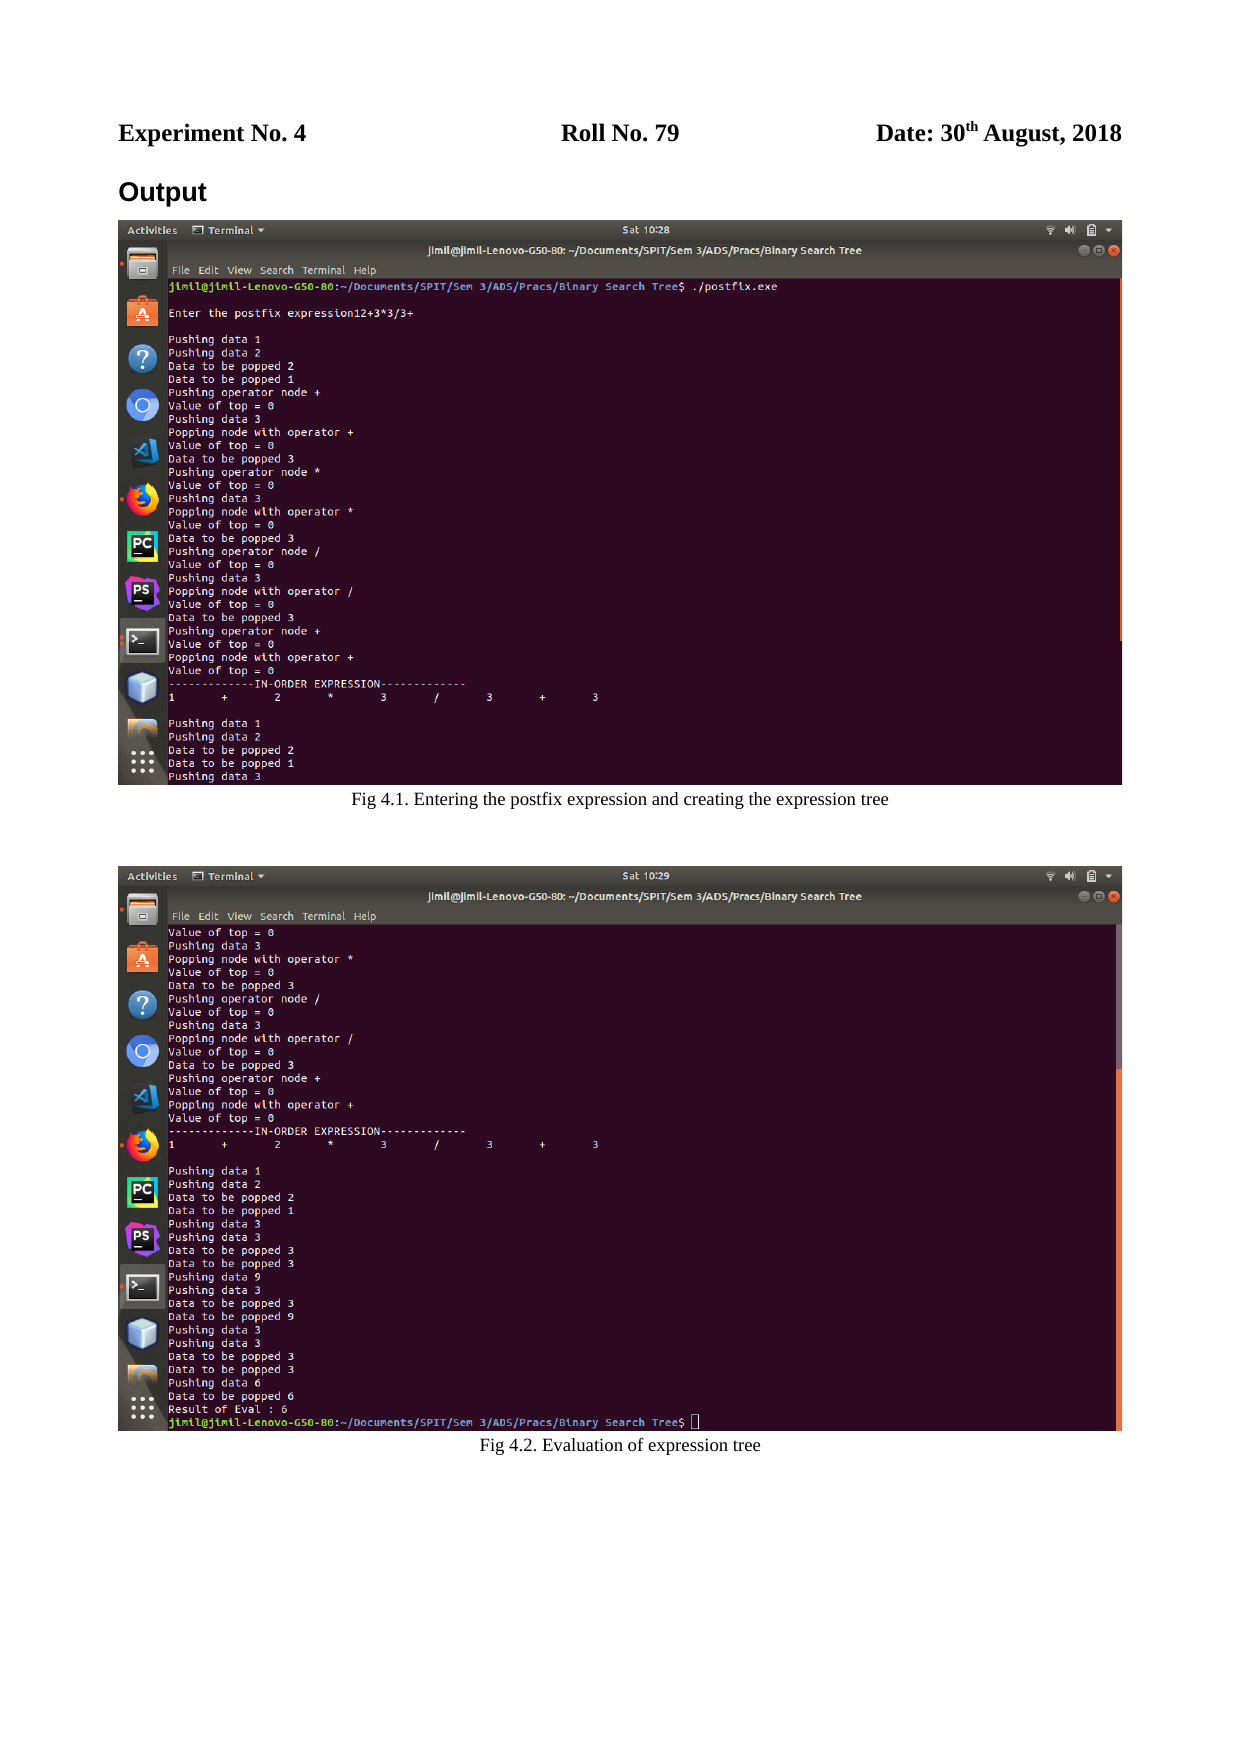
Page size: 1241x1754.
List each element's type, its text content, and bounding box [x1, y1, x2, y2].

picture [118, 866, 1123, 1431]
subtitle Output [118, 176, 1122, 208]
text Fig 4.2. Evaluation of expression tree [118, 1431, 1122, 1456]
text Fig 4.1. Entering the postfix expression and creating the expression tree [118, 785, 1122, 809]
picture [118, 220, 1123, 785]
